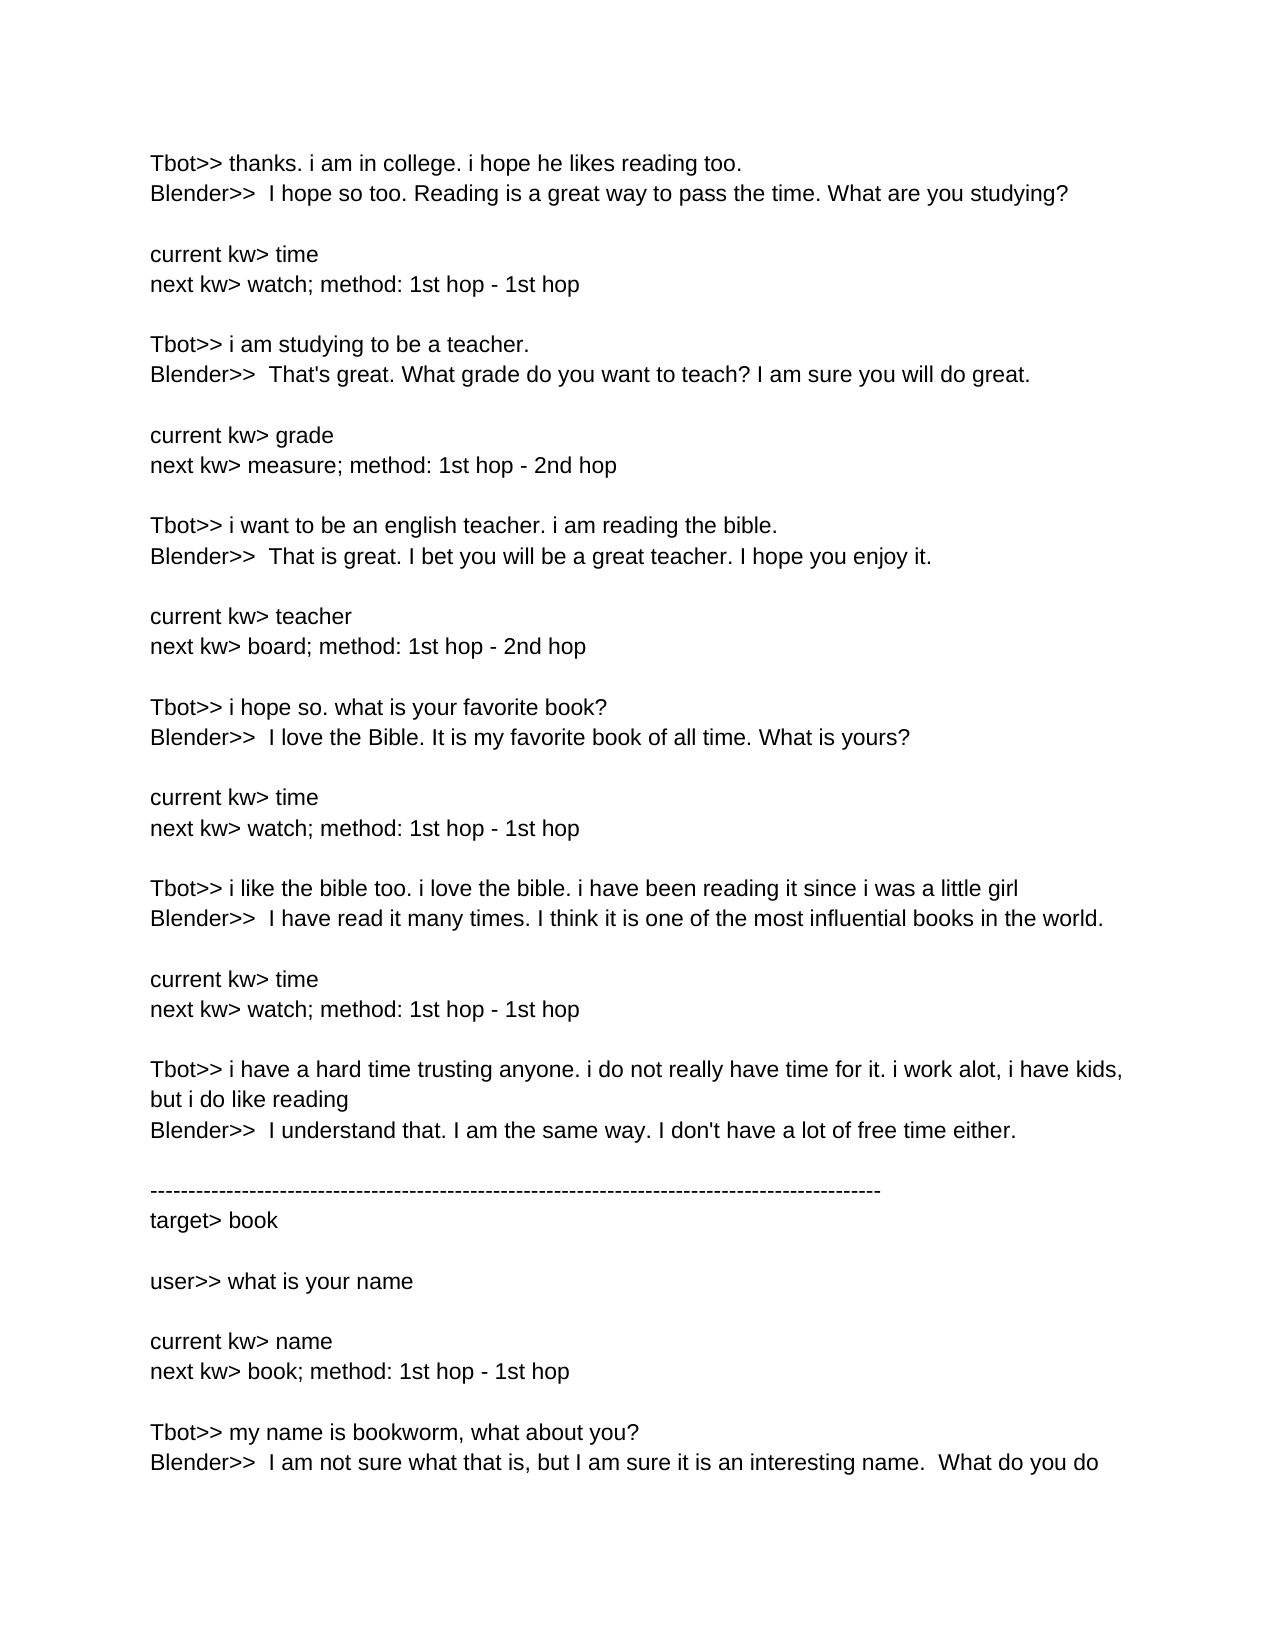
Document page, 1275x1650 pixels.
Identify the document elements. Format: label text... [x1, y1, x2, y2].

text target> book [150, 1207, 1125, 1234]
text next kw> board; method: 1st hop - 2nd hop [150, 633, 1125, 660]
text Blender>> That's great. What grade do you want to teach? I am sure you will do great. [150, 361, 1125, 388]
text next kw> watch; method: 1st hop - 1st hop [150, 814, 1125, 841]
text Blender>> I hope so too. Reading is a great way to pass the time. What are you studying? [150, 180, 1125, 207]
text Tbot>> i have a hard time trusting anyone. i do not really have time for it. i work alot, i have kids, but i do like reading [150, 1056, 1125, 1113]
text Tbot>> i am studying to be a teacher. [150, 331, 1125, 358]
text Blender>> That is great. I bet you will be a great teacher. I hope you enjoy it. [150, 543, 1125, 569]
text Tbot>> i want to be an english teacher. i am reading the bible. [150, 512, 1125, 539]
text Blender>> I am not sure what that is, but I am sure it is an interesting name. What do you do [150, 1449, 1125, 1475]
text current kw> time [150, 784, 1125, 811]
text Blender>> I love the Bible. It is my favorite book of all time. What is yours? [150, 724, 1125, 750]
text Blender>> I have read it many times. I think it is one of the most influential books in the world. [150, 905, 1125, 932]
text user>> what is your name [150, 1268, 1125, 1294]
text next kw> measure; method: 1st hop - 2nd hop [150, 452, 1125, 478]
text current kw> time [150, 966, 1125, 992]
text ------------------------------------------------------------------------------------------------ [150, 1177, 1125, 1203]
text next kw> book; method: 1st hop - 1st hop [150, 1358, 1125, 1385]
text current kw> teacher [150, 603, 1125, 629]
text current kw> name [150, 1328, 1125, 1354]
text current kw> grade [150, 422, 1125, 448]
text Blender>> I understand that. I am the same way. I don't have a lot of free time either. [150, 1117, 1125, 1143]
text current kw> time [150, 241, 1125, 267]
text Tbot>> i like the bible too. i love the bible. i have been reading it since i was a little girl [150, 875, 1125, 901]
text next kw> watch; method: 1st hop - 1st hop [150, 271, 1125, 297]
text Tbot>> thanks. i am in college. i hope he likes reading too. [150, 150, 1125, 176]
text Tbot>> my name is bookworm, what about you? [150, 1419, 1125, 1445]
text next kw> watch; method: 1st hop - 1st hop [150, 996, 1125, 1022]
text Tbot>> i hope so. what is your favorite book? [150, 694, 1125, 720]
